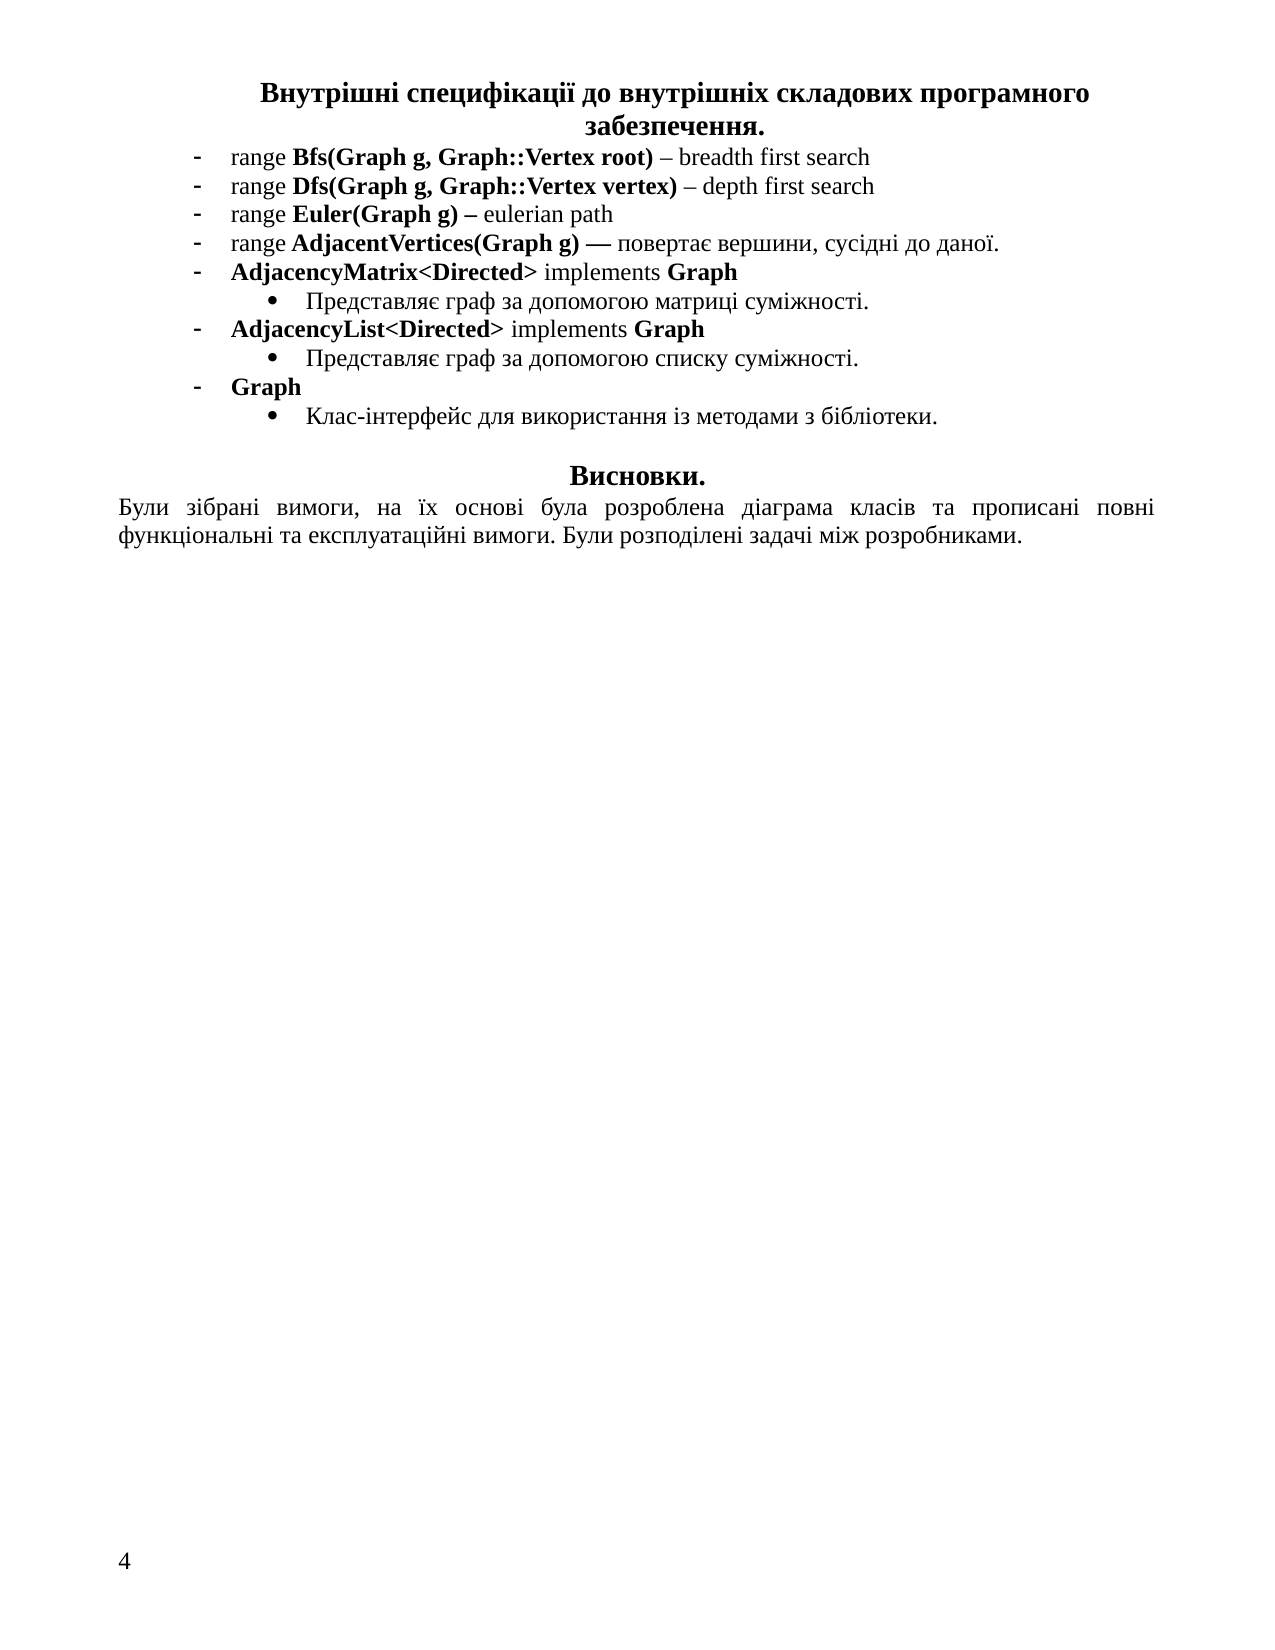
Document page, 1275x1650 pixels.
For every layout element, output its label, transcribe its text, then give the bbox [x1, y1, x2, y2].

list range AdjacentVertices(Graph g) — повертає вершини, сусідні до даної. [193, 228, 1157, 257]
text Внутрішні специфікації до внутрішніх складових програмного забезпечення. [193, 75, 1157, 142]
list range Euler(Graph g) – eulerian path [193, 199, 1157, 228]
list range Bfs(Graph g, Graph::Vertex root) – breadth first search [193, 142, 1157, 171]
list AdjacencyMatrix<Directed> implements Graph [193, 257, 1157, 286]
list Представляє граф за допомогою матриці суміжності. [268, 286, 1157, 314]
list AdjacencyList<Directed> implements Graph [193, 314, 1157, 343]
text Були зібрані вимоги, на їх основі була розроблена діаграма класів та прописані повні функціональні та експлуатаційні вимоги. Були розподілені задачі між розробниками. [118, 492, 1157, 549]
list range Dfs(Graph g, Graph::Vertex vertex) – depth first search [193, 171, 1157, 199]
list Graph [193, 372, 1157, 401]
text Висновки. [118, 458, 1157, 492]
list Клас-інтерфейс для використання із методами з бібліотеки. [268, 401, 1157, 429]
list Представляє граф за допомогою списку суміжності. [268, 343, 1157, 372]
